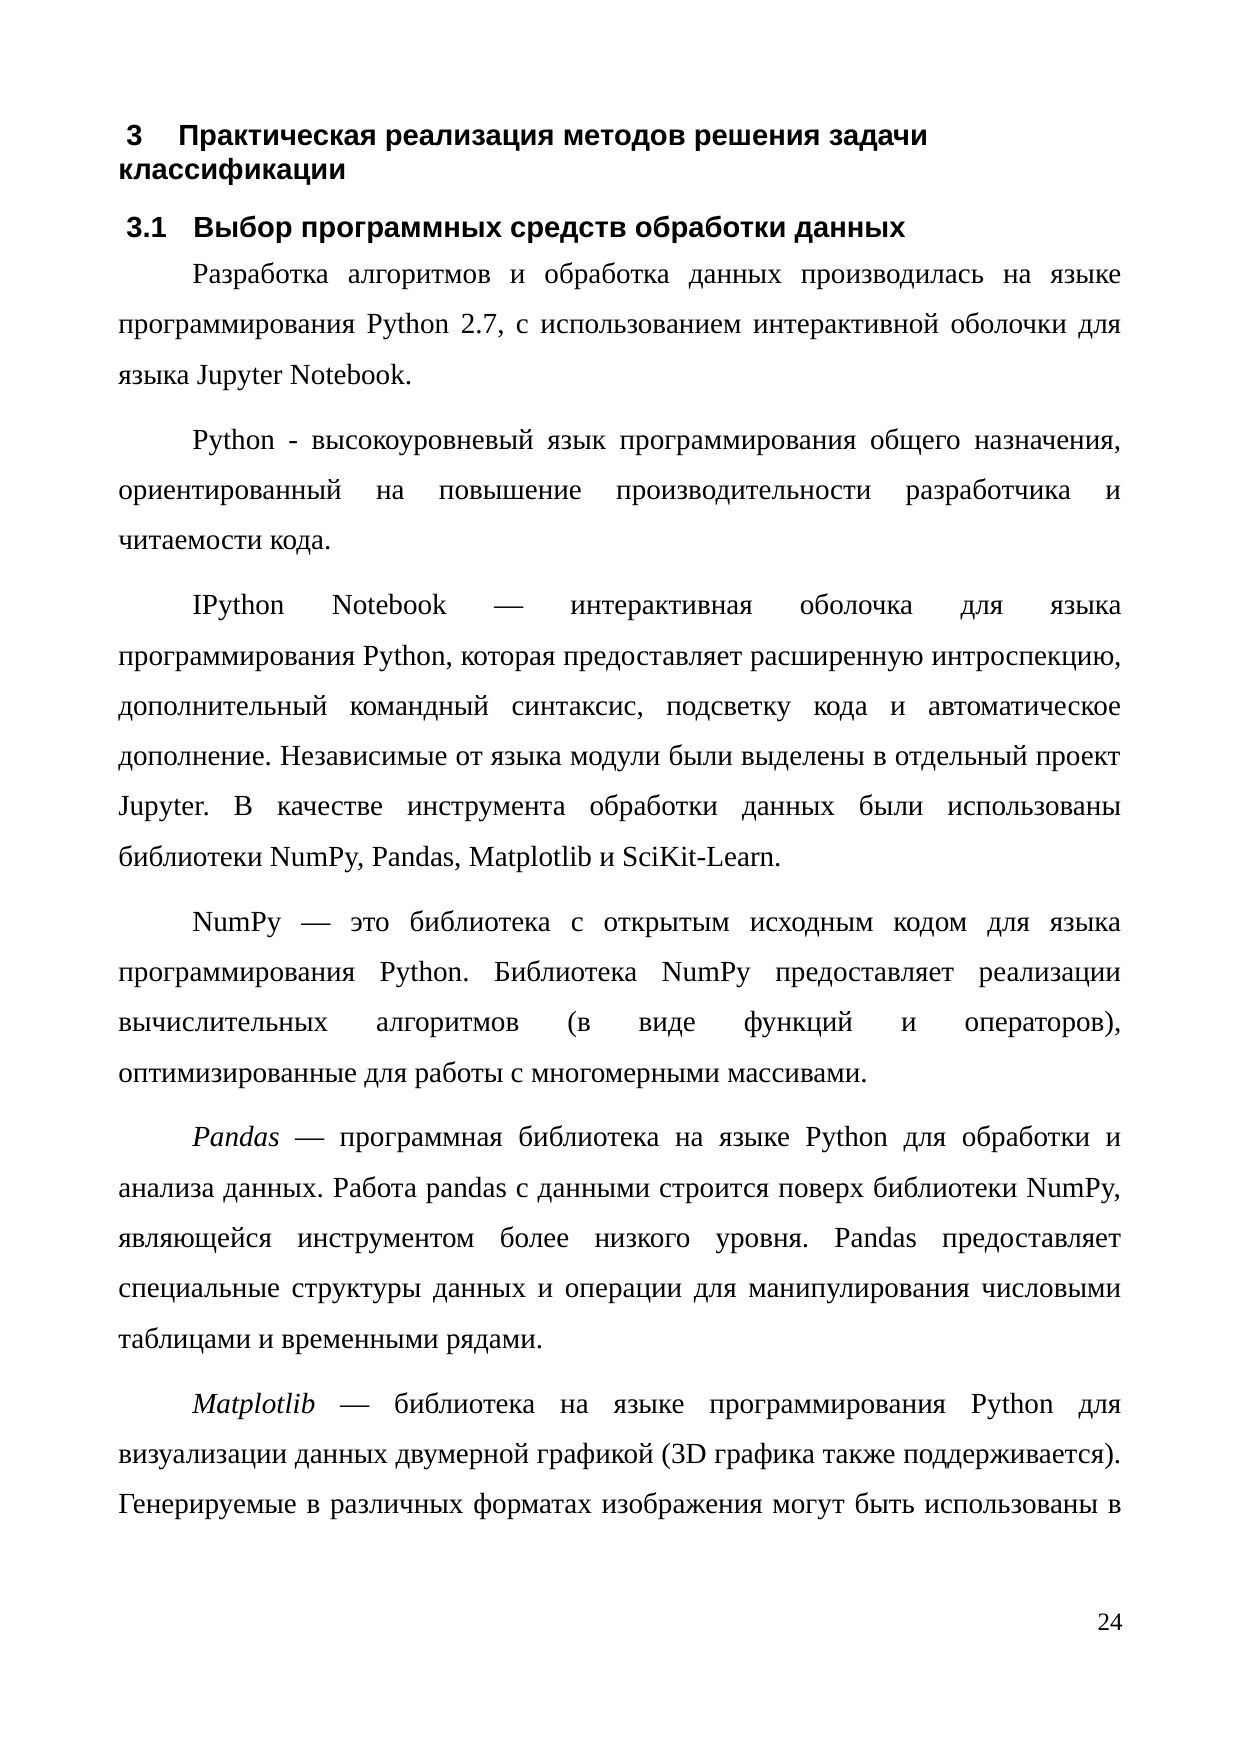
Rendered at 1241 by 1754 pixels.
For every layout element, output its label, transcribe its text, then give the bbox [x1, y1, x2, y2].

text IPython Notebook — интерактивная оболочка для языка программирования Python, которая предоставляет расширенную интроспекцию, дополнительный командный синтаксис, подсветку кода и автоматическое дополнение. Независимые от языка модули были выделены в отдельный проект Jupyter. В качестве инструмента обработки данных были использованы библиотеки NumPy, Pandas, Matplotlib и SciKit-Learn. [118, 587, 1122, 872]
subtitle Практическая реализация методов решения задачи классификации [118, 118, 1122, 185]
text Разработка алгоритмов и обработка данных производилась на языке программирования Python 2.7, с использованием интерактивной оболочки для языка Jupyter Notebook. [118, 256, 1122, 390]
text NumPy — это библиотека с открытым исходным кодом для языка программирования Python. Библиотека NumPy предоставляет реализации вычислительных алгоритмов (в виде функций и операторов), оптимизированные для работы с многомерными массивами. [118, 904, 1122, 1088]
text Pandas — программная библиотека на языке Python для обработки и анализа данных. Работа pandas с данными строится поверх библиотеки NumPy, являющейся инструментом более низкого уровня. Pandas предоставляет специальные структуры данных и операции для манипулирования числовыми таблицами и временными рядами. [118, 1119, 1122, 1354]
text Python - высокоуровневый язык программирования общего назначения, ориентированный на повышение производительности разработчика и читаемости кода. [118, 422, 1122, 556]
text Matplotlib — библиотека на языке программирования Python для визуализации данных двумерной графикой (3D графика также поддерживается). Генерируемые в различных форматах изображения могут быть использованы в [118, 1386, 1122, 1520]
subtitle Выбор программных средств обработки данных [118, 210, 1122, 244]
